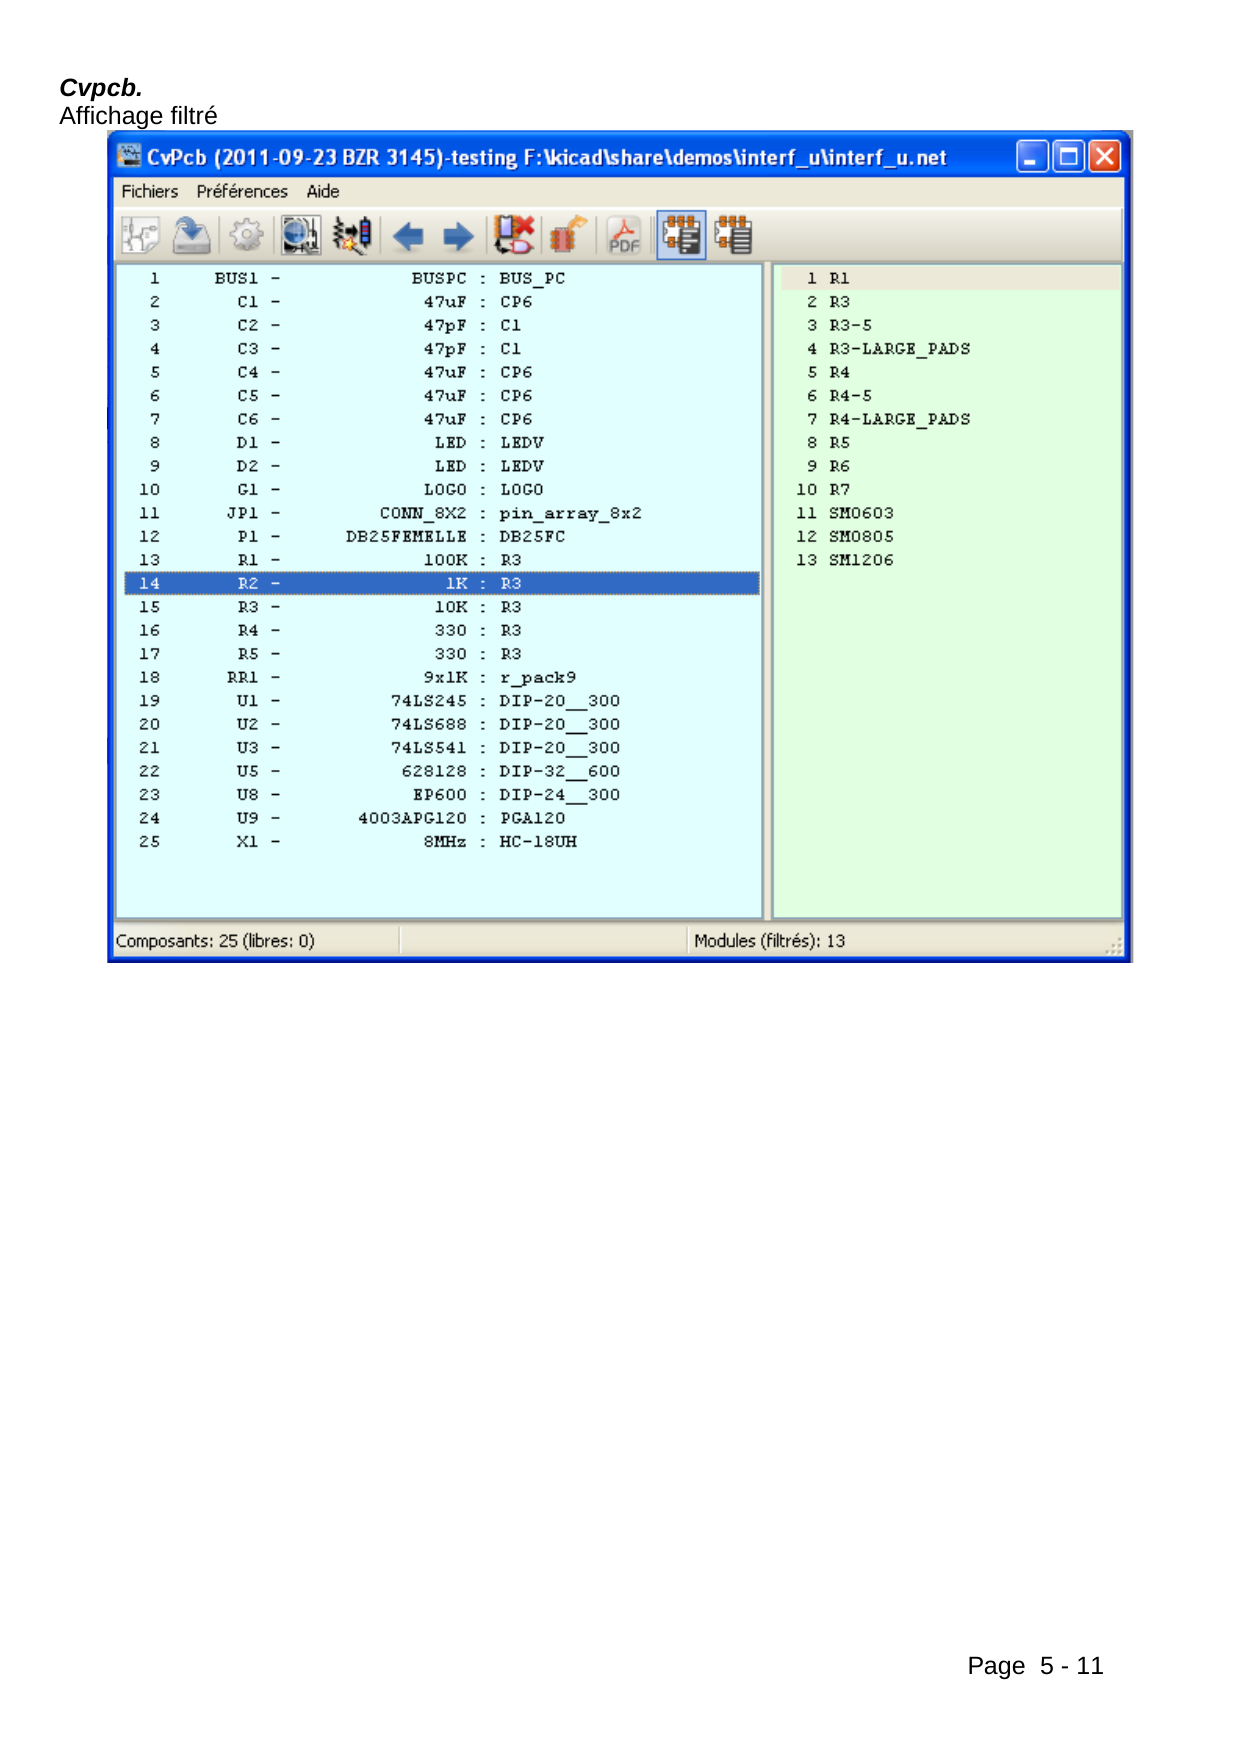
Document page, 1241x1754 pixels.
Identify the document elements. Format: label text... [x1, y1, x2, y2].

text Affichage filtré [59, 102, 1181, 130]
picture [107, 130, 1134, 963]
